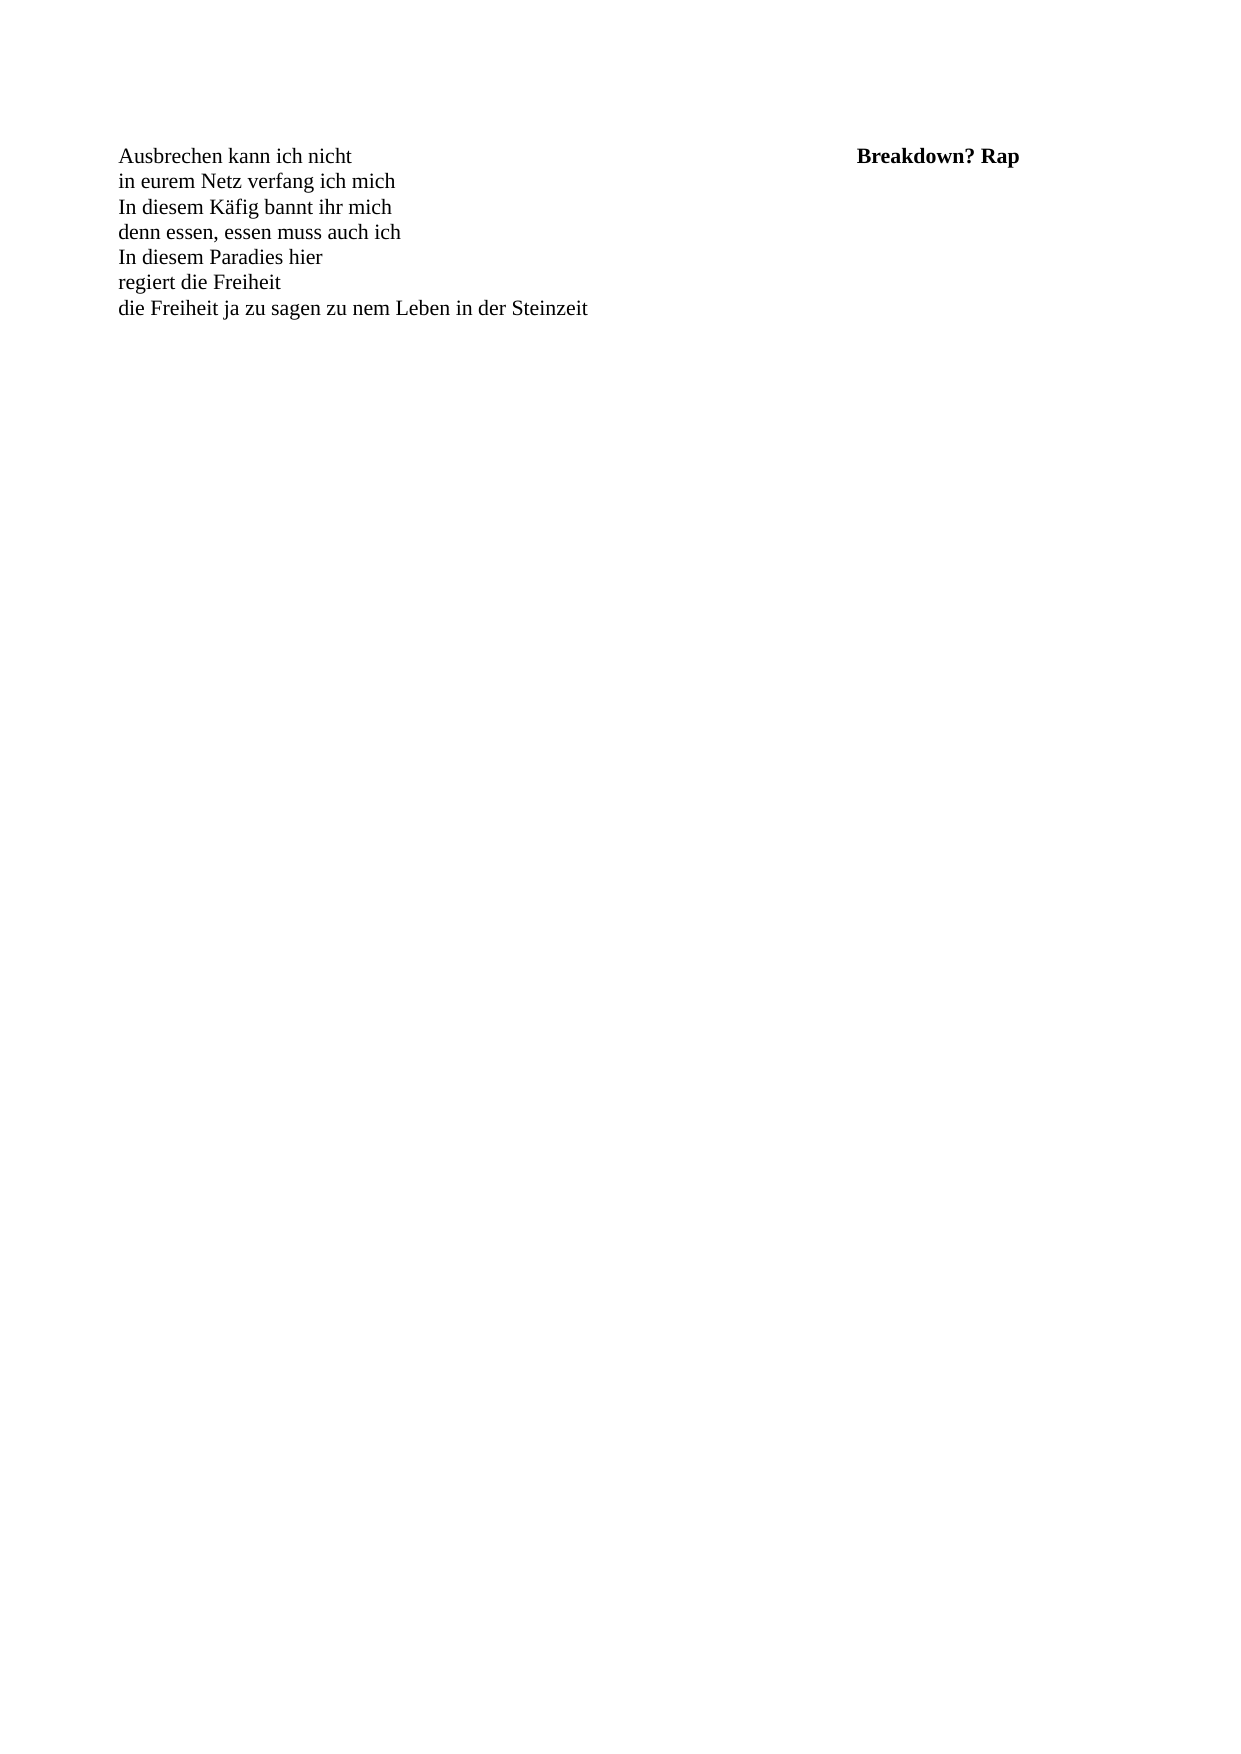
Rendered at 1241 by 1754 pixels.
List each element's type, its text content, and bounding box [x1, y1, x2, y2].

text denn essen, essen muss auch ich [118, 219, 1122, 244]
text in eurem Netz verfang ich mich [118, 168, 1122, 194]
text regiert die Freiheit [118, 269, 1122, 294]
text In diesem Paradies hier [118, 244, 1122, 269]
text Ausbrechen kann ich nicht Breakdown? Rap [118, 118, 1122, 168]
text die Freiheit ja zu sagen zu nem Leben in der Steinzeit [118, 294, 1122, 320]
text In diesem Käfig bannt ihr mich [118, 194, 1122, 219]
